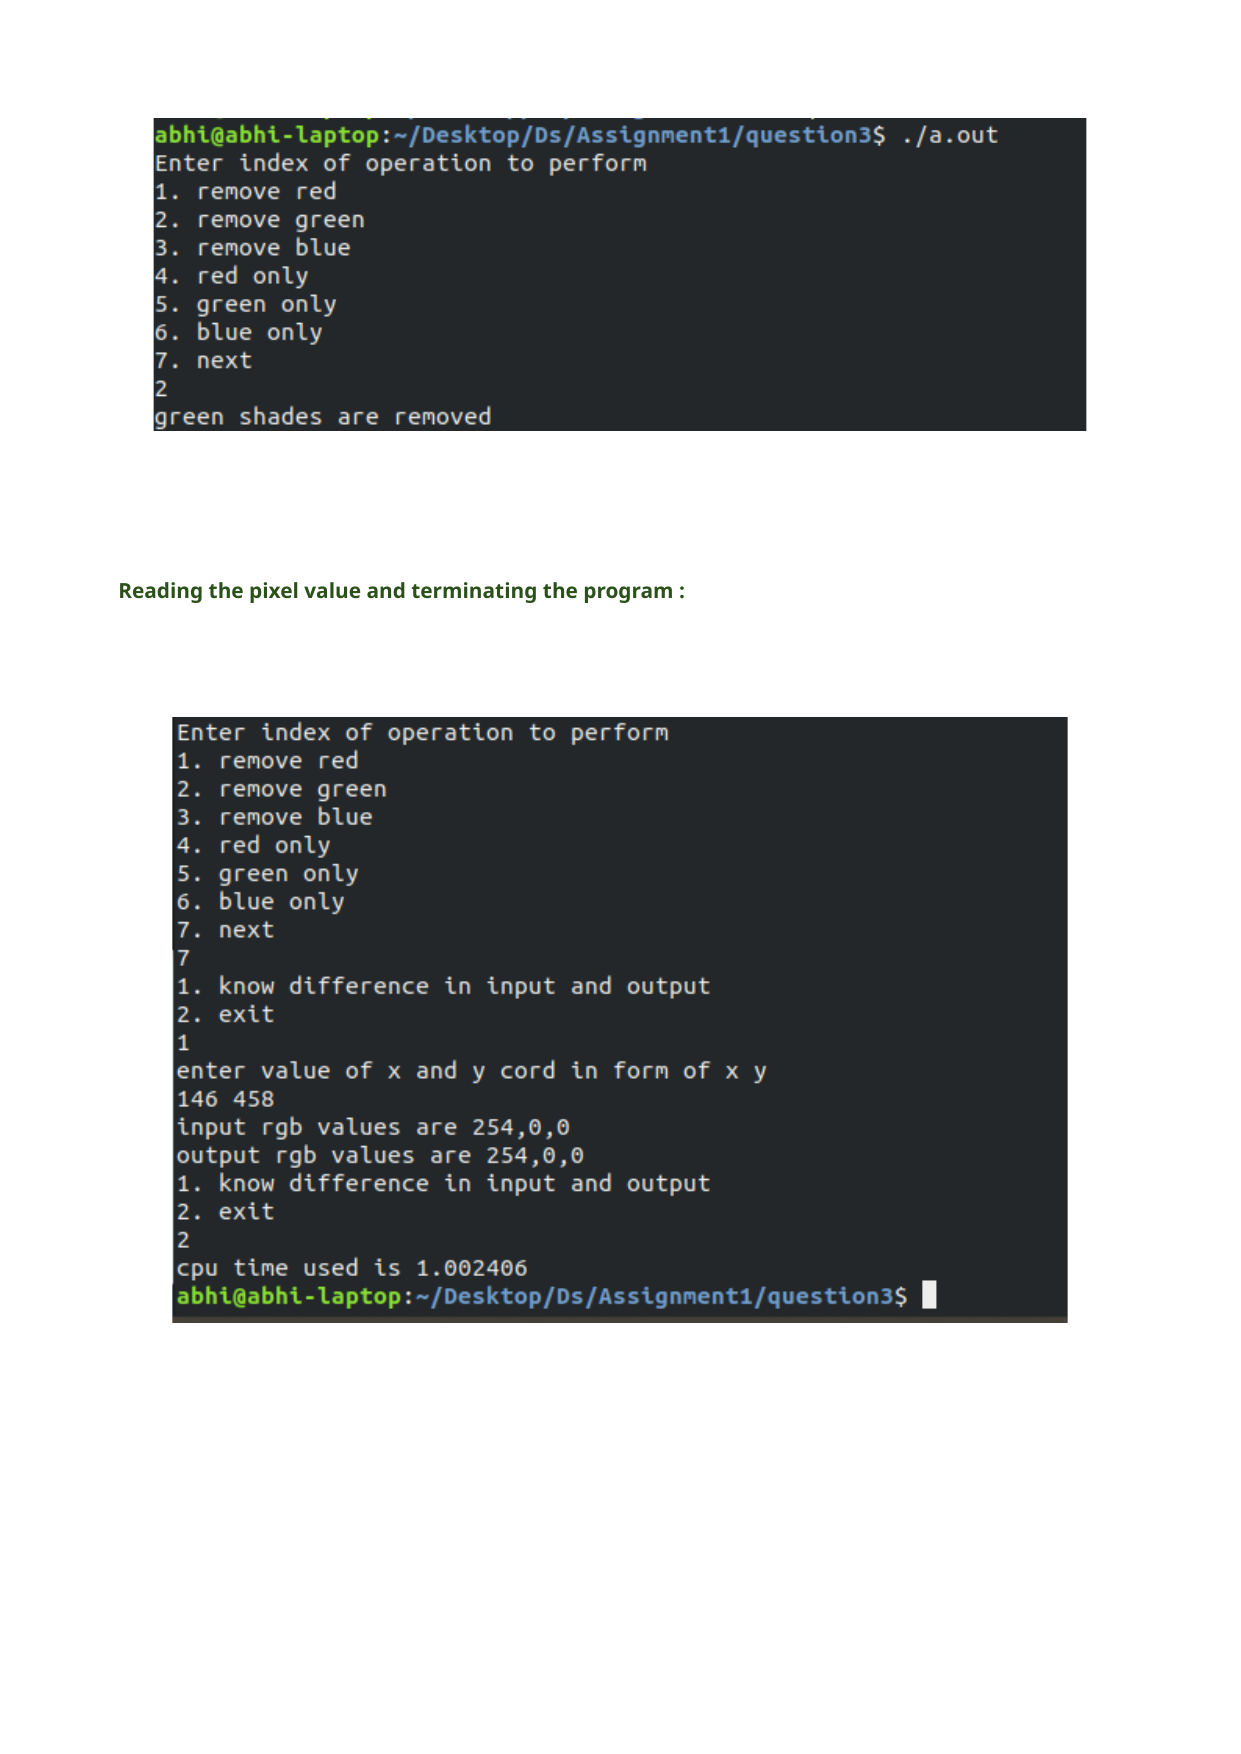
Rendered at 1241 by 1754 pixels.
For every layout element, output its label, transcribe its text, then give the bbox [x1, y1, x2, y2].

picture [172, 717, 1068, 1323]
text Reading the pixel value and terminating the program : [118, 576, 1122, 605]
picture [153, 118, 1087, 431]
